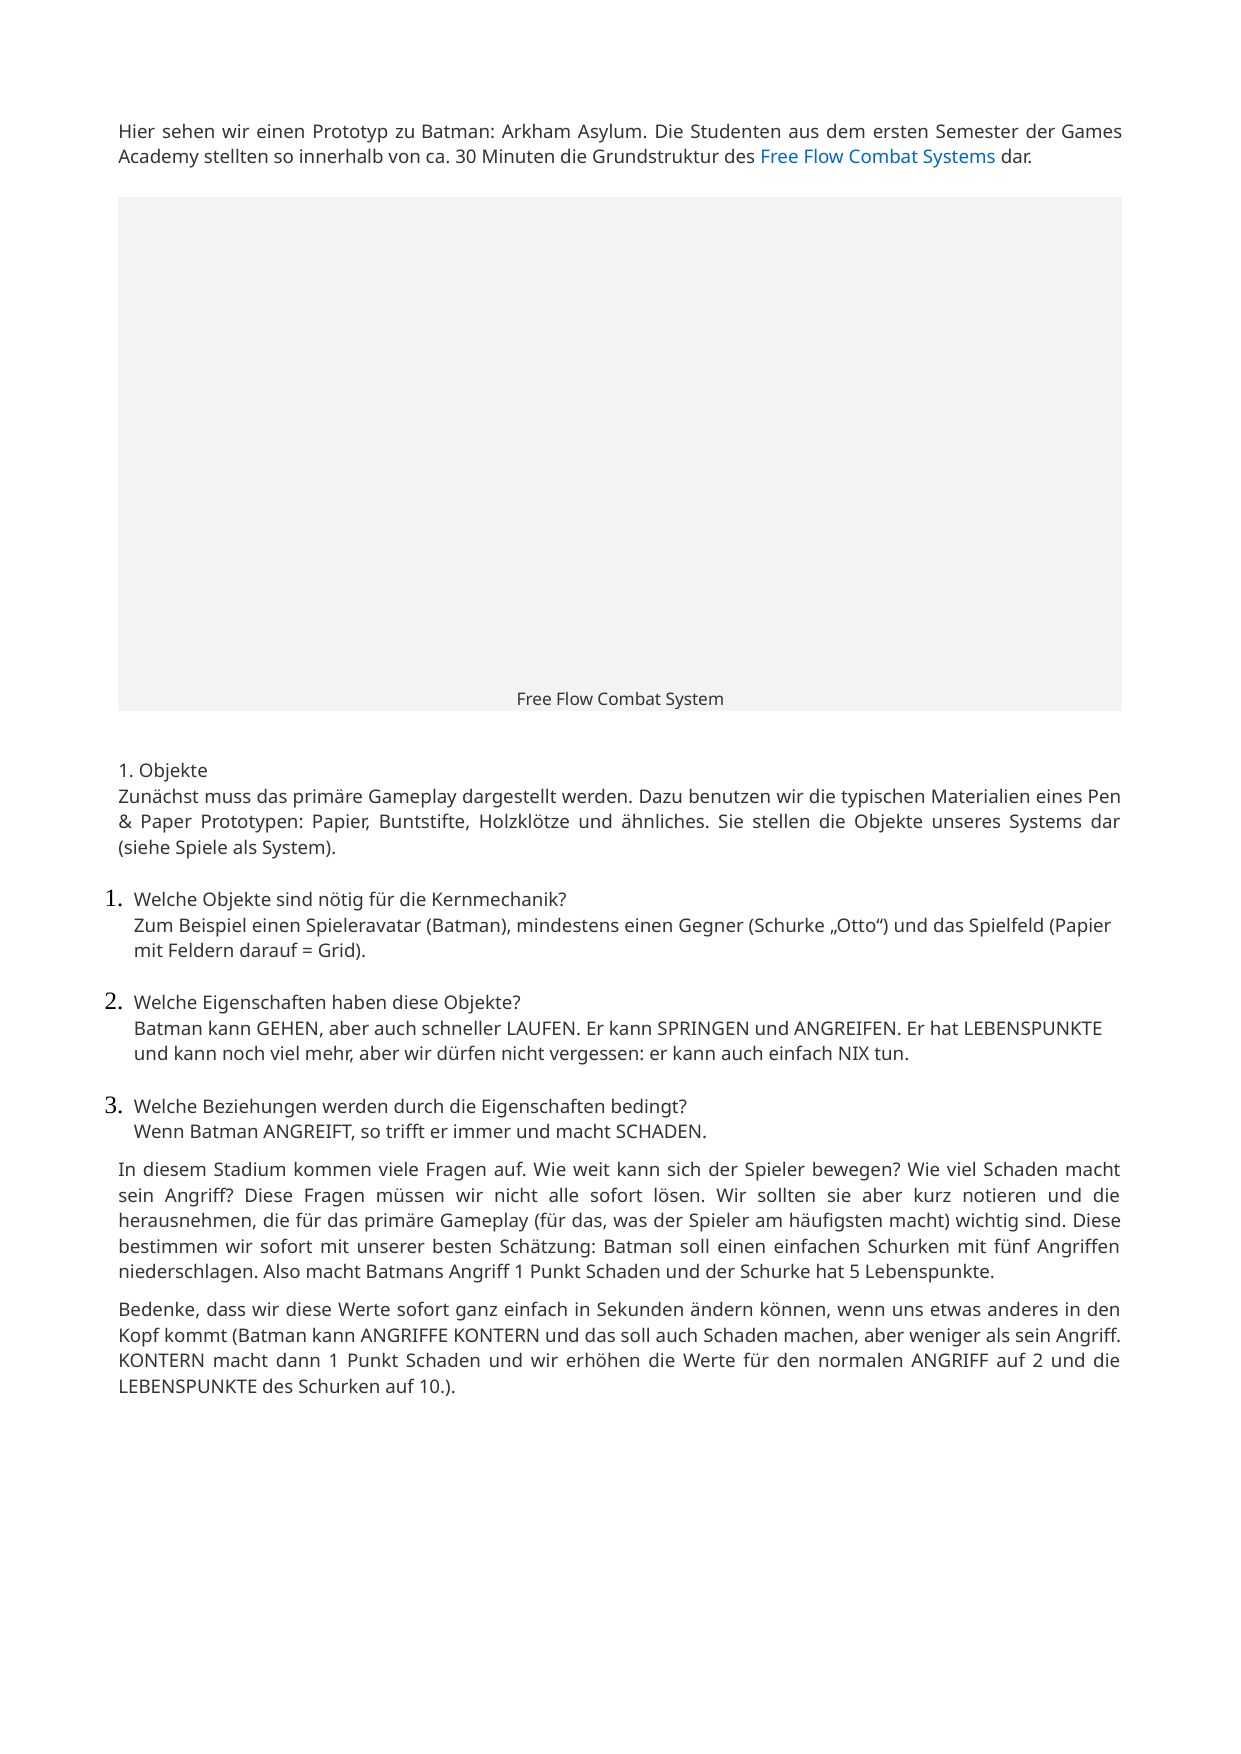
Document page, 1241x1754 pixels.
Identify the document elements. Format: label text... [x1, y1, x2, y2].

text Bedenke, dass wir diese Werte sofort ganz einfach in Sekunden ändern können, wenn uns etwas anderes in den Kopf kommt (Batman kann ANGRIFFE KONTERN und das soll auch Schaden machen, aber weniger als sein Angriff. KONTERN macht dann 1 Punkt Schaden und wir erhöhen die Werte für den normalen ANGRIFF auf 2 und die LEBENSPUNKTE des Schurken auf 10.). [118, 1297, 1122, 1399]
list Welche Objekte sind nötig für die Kernmechanik? Zum Beispiel einen Spieleravatar (Batman), mindestens einen Gegner (Schurke „Otto“) und das Spielfeld (Papier mit Feldern darauf = Grid). [134, 883, 1122, 963]
list Welche Eigenschaften haben diese Objekte? Batman kann GEHEN, aber auch schneller LAUFEN. Er kann SPRINGEN und ANGREIFEN. Er hat LEBENSPUNKTE und kann noch viel mehr, aber wir dürfen nicht vergessen: er kann auch einfach NIX tun. [134, 986, 1122, 1066]
list Welche Beziehungen werden durch die Eigenschaften bedingt? Wenn Batman ANGREIFT, so trifft er immer und macht SCHADEN. [134, 1090, 1122, 1144]
text Zunächst muss das primäre Gameplay dargestellt werden. Dazu benutzen wir die typischen Materialien eines Pen & Paper Prototypen: Papier, Buntstifte, Holzklötze und ähnliches. Sie stellen die Objekte unseres Systems dar (siehe Spiele als System). [118, 783, 1122, 860]
text In diesem Stadium kommen viele Fragen auf. Wie weit kann sich der Spieler bewegen? Wie viel Schaden macht sein Angriff? Diese Fragen müssen wir nicht alle sofort lösen. Wir sollten sie aber kurz notieren und die herausnehmen, die für das primäre Gameplay (für das, was der Spieler am häufigsten macht) wichtig sind. Diese bestimmen wir sofort mit unserer besten Schätzung: Batman soll einen einfachen Schurken mit fünf Angriffen niederschlagen. Also macht Batmans Angriff 1 Punkt Schaden und der Schurke hat 5 Lebenspunkte. [118, 1156, 1122, 1284]
subtitle 1. Objekte [118, 758, 1122, 783]
text Free Flow Combat System [118, 684, 1122, 711]
text Hier sehen wir einen Prototyp zu Batman: Arkham Asylum. Die Studenten aus dem ersten Semester der Games Academy stellten so innerhalb von ca. 30 Minuten die Grundstruktur des Free Flow Combat Systems dar. [118, 118, 1122, 169]
